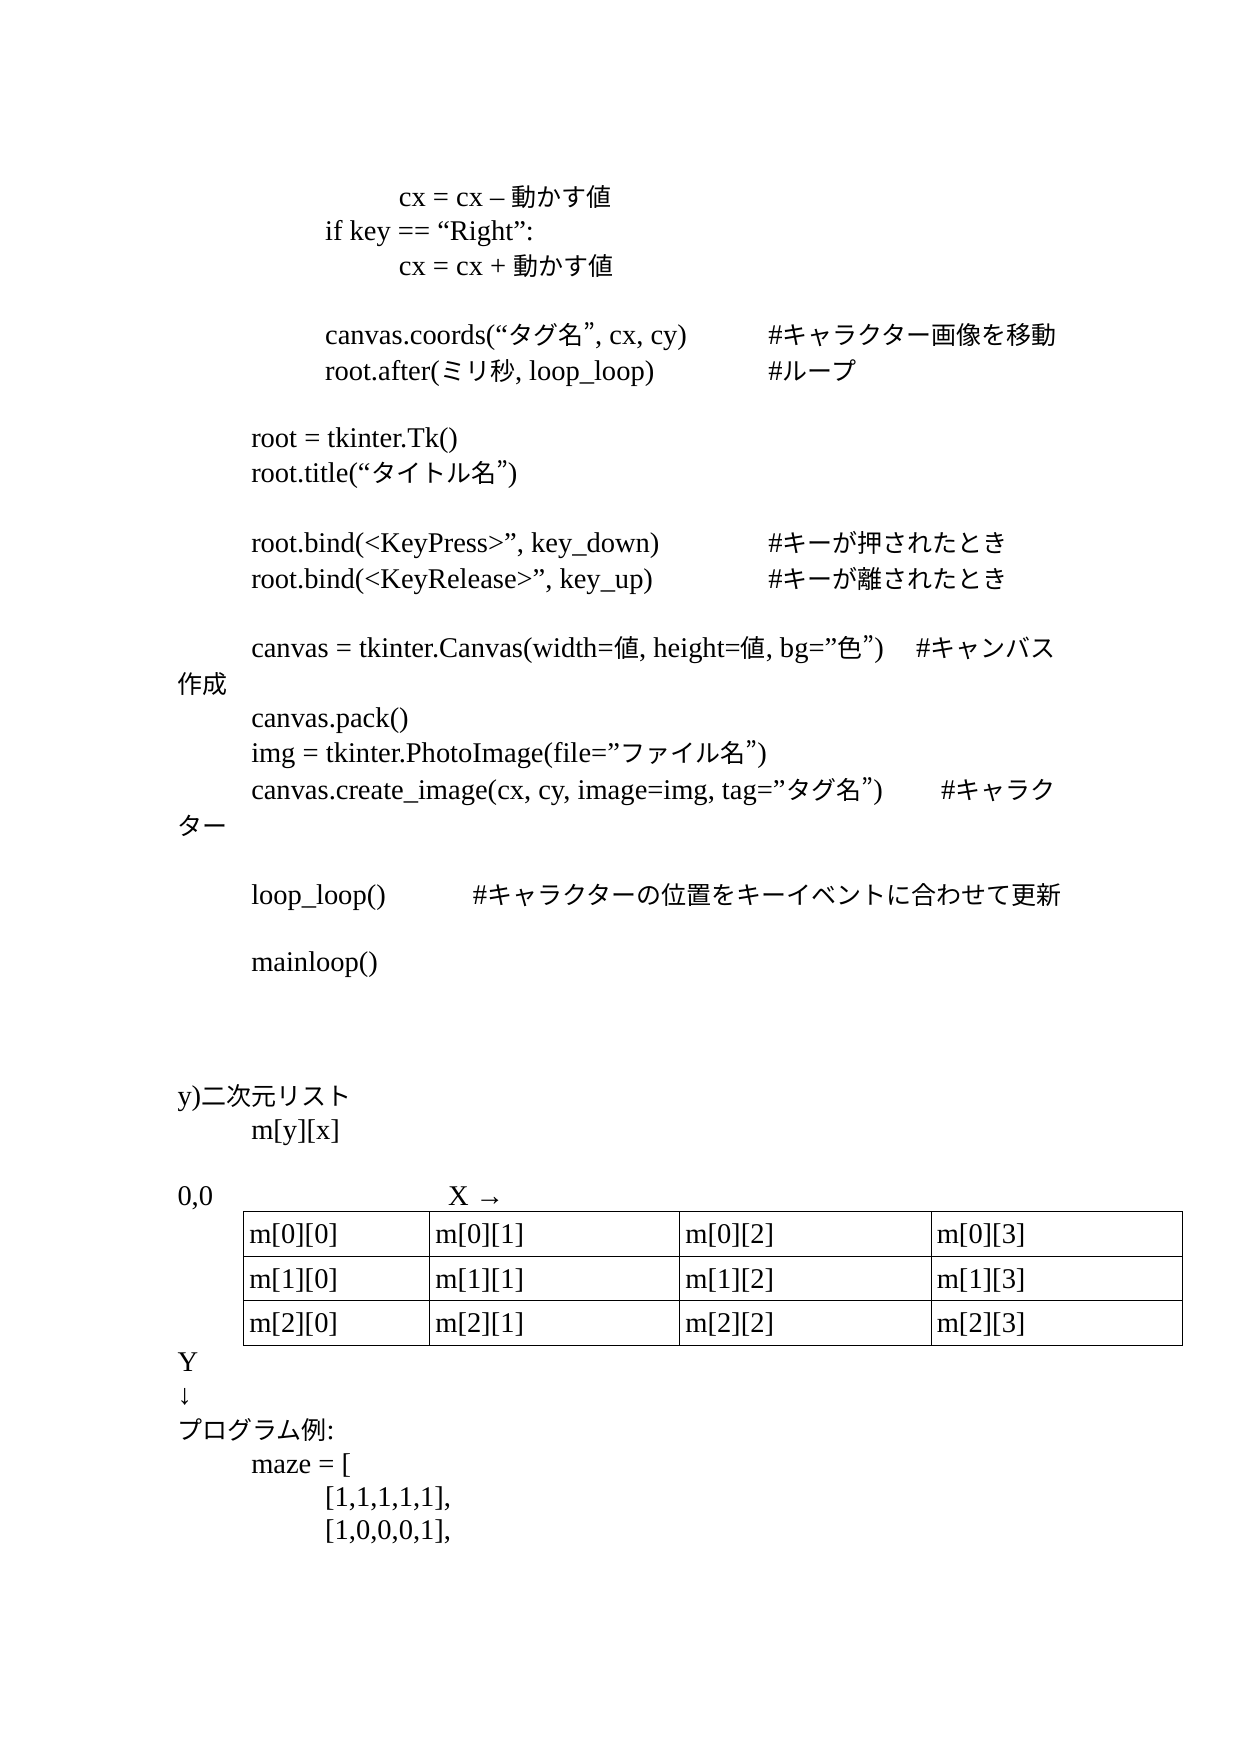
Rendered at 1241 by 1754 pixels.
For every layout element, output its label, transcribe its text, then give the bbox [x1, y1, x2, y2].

text root.bind(<KeyRelease>”, key_up) #キーが離されたとき [177, 559, 1063, 596]
table_cell m[1][2] [680, 1257, 931, 1300]
text canvas.coords(“タグ名”, cx, cy) #キャラクター画像を移動 [177, 316, 1063, 352]
text プログラム例: [177, 1411, 1063, 1447]
text if key == “Right”: [177, 213, 1063, 246]
table_header m[0][1] [430, 1212, 679, 1256]
text canvas.pack() [177, 701, 1063, 734]
text m[y][x] [177, 1113, 1063, 1146]
text root.bind(<KeyPress>”, key_down) #キーが押されたとき [177, 523, 1063, 559]
text mainloop() [177, 945, 1063, 978]
text root = tkinter.Tk() [177, 421, 1063, 454]
text canvas.create_image(cx, cy, image=img, tag=”タグ名”) #キャラクター [177, 770, 1063, 843]
text cx = cx + 動かす値 [177, 246, 1063, 283]
table_cell m[2][1] [430, 1301, 679, 1345]
table_cell m[1][3] [932, 1257, 1182, 1300]
text 0,0 X → [177, 1178, 1063, 1211]
text [1,1,1,1,1], [177, 1480, 1063, 1513]
text cx = cx – 動かす値 [177, 177, 1063, 213]
text root.title(“タイトル名”) [177, 454, 1063, 490]
text img = tkinter.PhotoImage(file=”ファイル名”) [177, 734, 1063, 770]
text canvas = tkinter.Canvas(width=値, height=値, bg=”色”) #キャンバス作成 [177, 628, 1063, 701]
text y)二次元リスト [177, 1076, 1063, 1113]
text [1,0,0,0,1], [177, 1513, 1063, 1546]
table_cell m[2][3] [932, 1301, 1182, 1345]
text ↓ [177, 1378, 1063, 1411]
table_header m[0][2] [680, 1212, 931, 1256]
text loop_loop() #キャラクターの位置をキーイベントに合わせて更新 [177, 876, 1063, 912]
text Y [177, 1345, 1063, 1378]
table_header m[0][0] [244, 1212, 429, 1256]
text root.after(ミリ秒, loop_loop) #ループ [177, 352, 1063, 388]
table_cell m[2][0] [244, 1301, 429, 1345]
table_header m[0][3] [932, 1212, 1182, 1256]
table_cell m[2][2] [680, 1301, 931, 1345]
table_cell m[1][0] [244, 1257, 429, 1300]
table_cell m[1][1] [430, 1257, 679, 1300]
text maze = [ [177, 1447, 1063, 1480]
